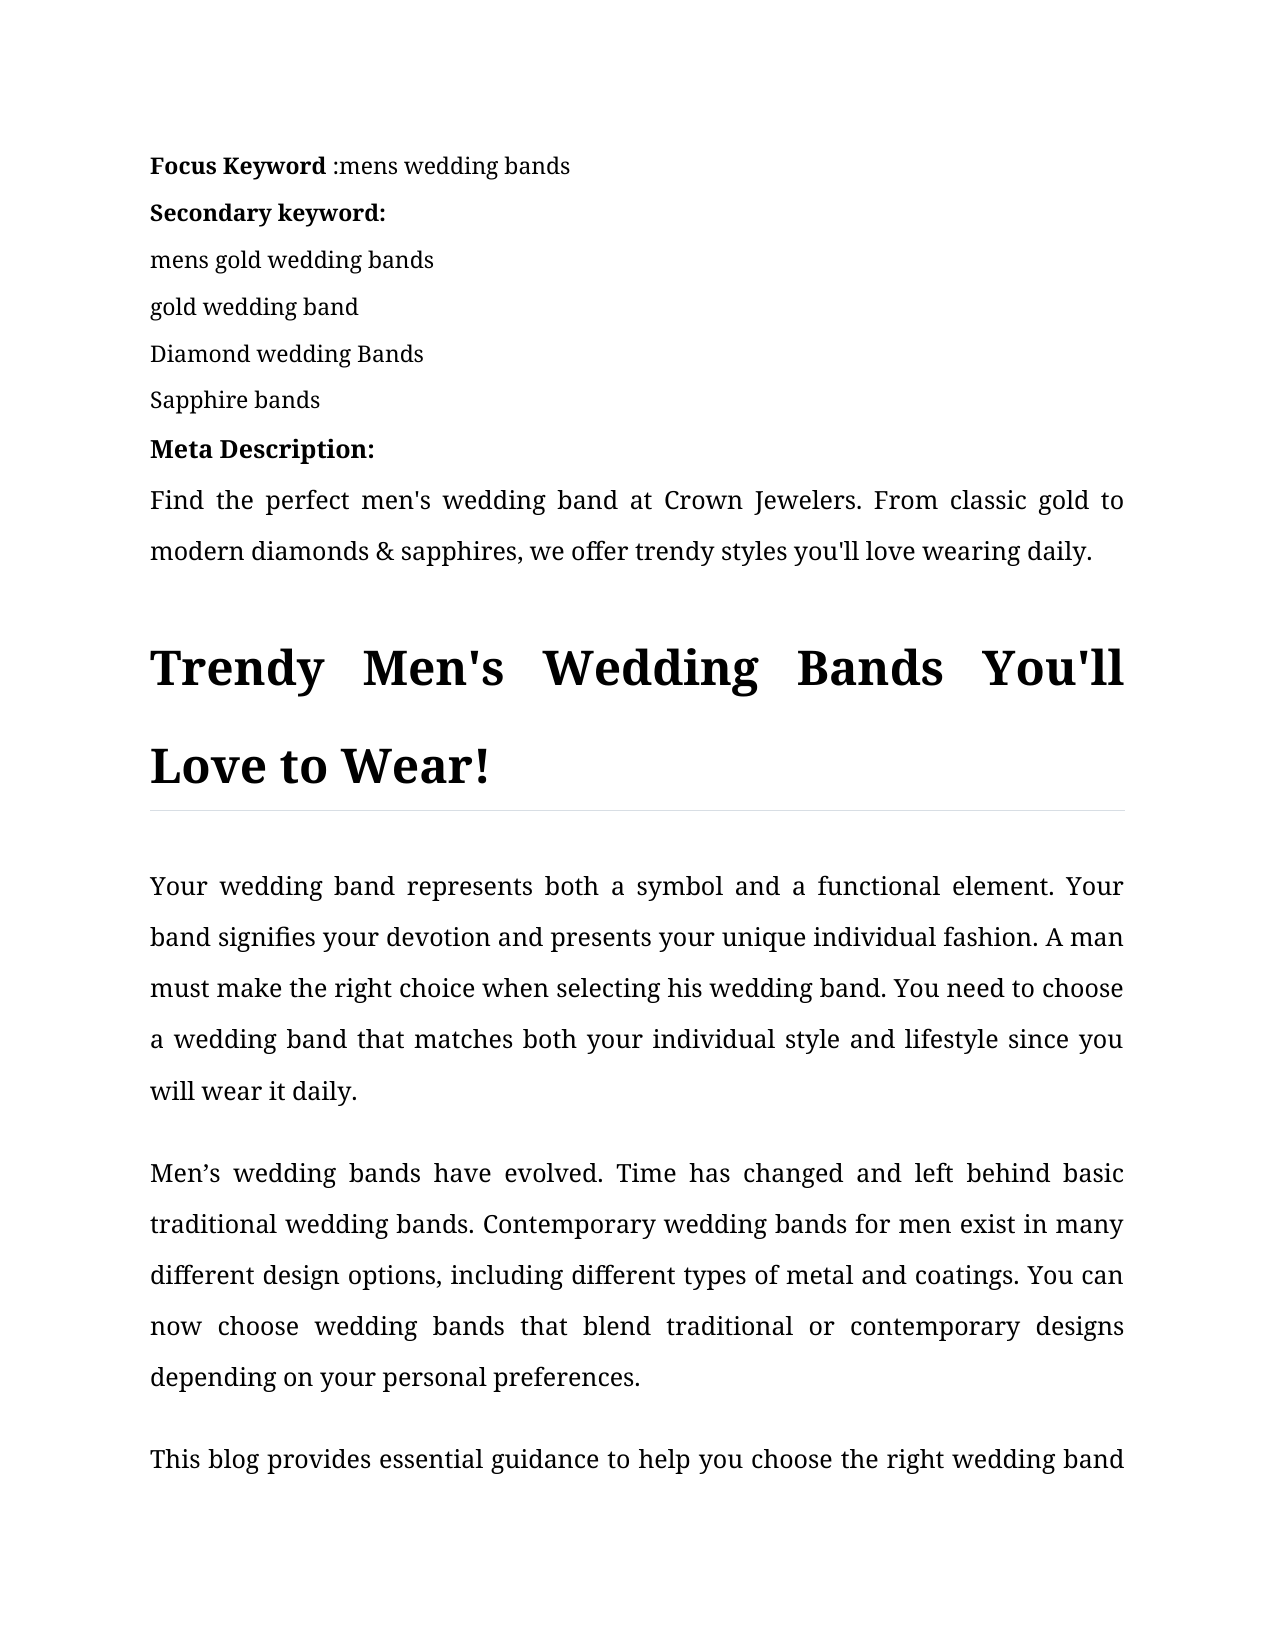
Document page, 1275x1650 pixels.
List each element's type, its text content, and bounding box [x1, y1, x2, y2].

text Focus Keyword :mens wedding bands [150, 150, 1125, 181]
text mens gold wedding bands​ [150, 244, 1125, 275]
text gold wedding band​ [150, 291, 1125, 322]
text This blog provides essential guidance to help you choose the right wedding band [150, 1442, 1125, 1476]
text Find the perfect men's wedding band at Crown Jewelers. From classic gold to modern diamonds & sapphires, we offer trendy styles you'll love wearing daily. [150, 482, 1125, 567]
text Your wedding band represents both a symbol and a functional element. Your band signifies your devotion and presents your unique individual fashion. A man must make the right choice when selecting his wedding band. You need to choose a wedding band that matches both your individual style and lifestyle since you will wear it daily. [150, 869, 1125, 1107]
subtitle Trendy Men's Wedding Bands You'll Love to Wear! [150, 634, 1125, 810]
text Diamond wedding Bands [150, 337, 1125, 369]
text Sapphire bands [150, 384, 1125, 416]
text Meta Description: [150, 431, 1125, 465]
text Secondary keyword: [150, 197, 1125, 228]
text Men’s wedding bands have evolved. Time has changed and left behind basic traditional wedding bands. Contemporary wedding bands for men exist in many different design options, including different types of metal and coatings. You can now choose wedding bands that blend traditional or contemporary designs depending on your personal preferences. [150, 1155, 1125, 1394]
